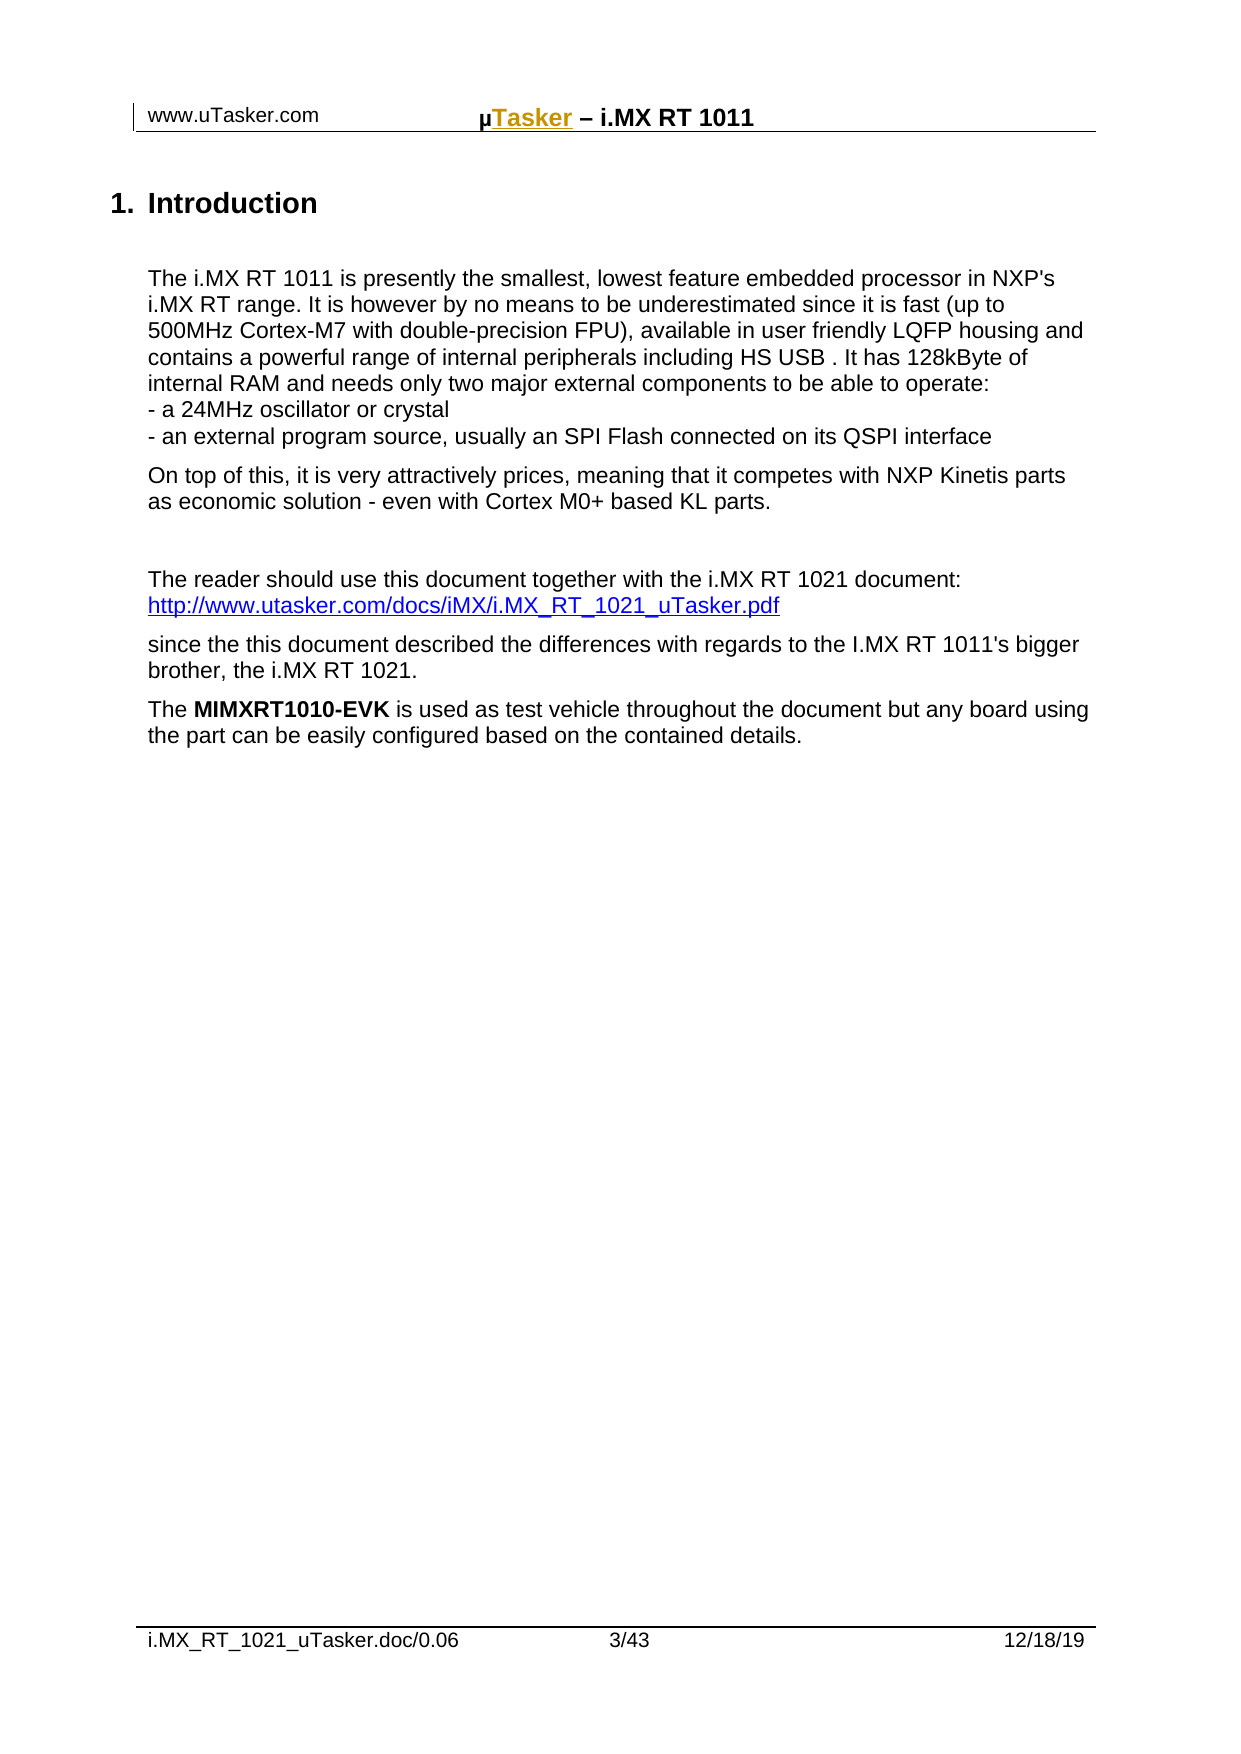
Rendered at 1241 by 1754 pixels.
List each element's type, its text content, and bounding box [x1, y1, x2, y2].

text since the this document described the differences with regards to the I.MX RT 1011's bigger brother, the i.MX RT 1021. [148, 631, 1093, 684]
text The i.MX RT 1011 is presently the smallest, lowest feature embedded processor in NXP's i.MX RT range. It is however by no means to be underestimated since it is fast (up to 500MHz Cortex-M7 with double-precision FPU), available in user friendly LQFP housing and contains a powerful range of internal peripherals including HS USB . It has 128kByte of internal RAM and needs only two major external components to be able to operate: - a 24MHz oscillator or crystal - an external program source, usually an SPI Flash connected on its QSPI interface [148, 265, 1093, 449]
subtitle Introduction [110, 186, 1093, 219]
text The reader should use this document together with the i.MX RT 1021 document: http://www.utasker.com/docs/iMX/i.MX_RT_1021_uTasker.pdf [148, 566, 1093, 618]
text On top of this, it is very attractively prices, meaning that it competes with NXP Kinetis parts as economic solution - even with Cortex M0+ based KL parts. [148, 462, 1093, 514]
text The MIMXRT1010-EVK is used as test vehicle throughout the document but any board using the part can be easily configured based on the contained details. [148, 696, 1093, 749]
